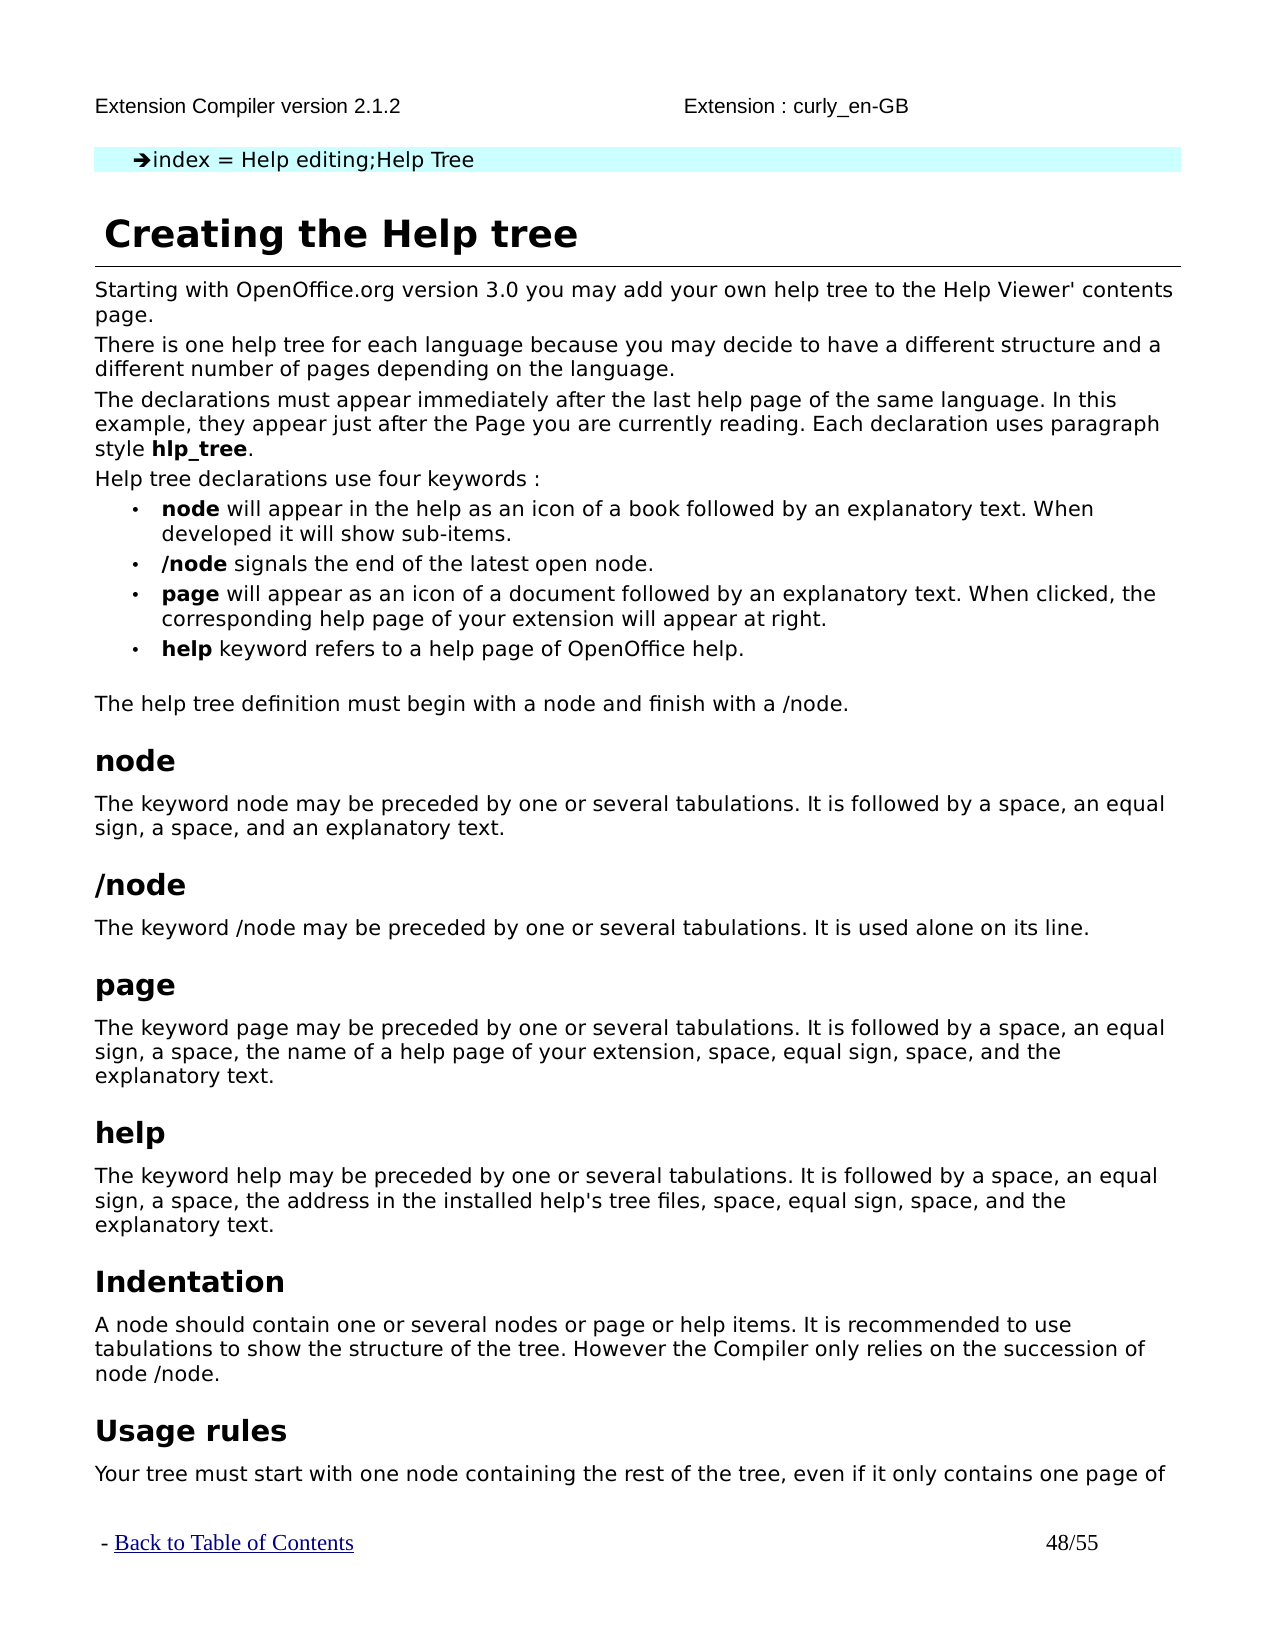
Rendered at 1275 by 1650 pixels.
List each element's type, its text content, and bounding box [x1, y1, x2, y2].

list node will appear in the help as an icon of a book followed by an explanatory text. When developed it will show sub-items. [132, 497, 1181, 546]
text Indentation [94, 1265, 1181, 1299]
text /node [94, 868, 1181, 902]
text The help tree definition must begin with a node and finish with a /node. [94, 667, 1181, 716]
list /node signals the end of the latest open node. [132, 552, 1181, 577]
text Usage rules [94, 1414, 1181, 1448]
list page will appear as an icon of a document followed by an explanatory text. When clicked, the corresponding help page of your extension will appear at right. [132, 582, 1181, 631]
text page [94, 968, 1181, 1002]
text Creating the Help tree [94, 203, 1181, 266]
text The keyword page may be preceded by one or several tabulations. It is followed by a space, an equal sign, a space, the name of a help page of your extension, space, equal sign, space, and the explanatory text. [94, 1016, 1181, 1089]
text node [94, 744, 1181, 778]
text There is one help tree for each language because you may decide to have a different structure and a different number of pages depending on the language. [94, 333, 1181, 382]
text Starting with OpenOffice.org version 3.0 you may add your own help tree to the Help Viewer' contents page. [94, 278, 1181, 327]
text The keyword /node may be preceded by one or several tabulations. It is used alone on its line. [94, 916, 1181, 940]
text A node should contain one or several nodes or page or help items. It is recommended to use tabulations to show the structure of the tree. However the Compiler only relies on the succession of node /node. [94, 1313, 1181, 1386]
list index = Help editing;Help Tree [94, 147, 1181, 172]
list help keyword refers to a help page of OpenOffice help. [132, 637, 1181, 662]
text Help tree declarations use four keywords : [94, 467, 1181, 491]
text The keyword help may be preceded by one or several tabulations. It is followed by a space, an equal sign, a space, the address in the installed help's tree files, space, equal sign, space, and the explanatory text. [94, 1164, 1181, 1238]
text The declarations must appear immediately after the last help page of the same language. In this example, they appear just after the Page you are currently reading. Each declaration uses paragraph style hlp_tree. [94, 388, 1181, 461]
text help [94, 1117, 1181, 1151]
text Your tree must start with one node containing the rest of the tree, even if it only contains one page of [94, 1461, 1181, 1486]
text The keyword node may be preceded by one or several tabulations. It is followed by a space, an equal sign, a space, and an explanatory text. [94, 792, 1181, 841]
